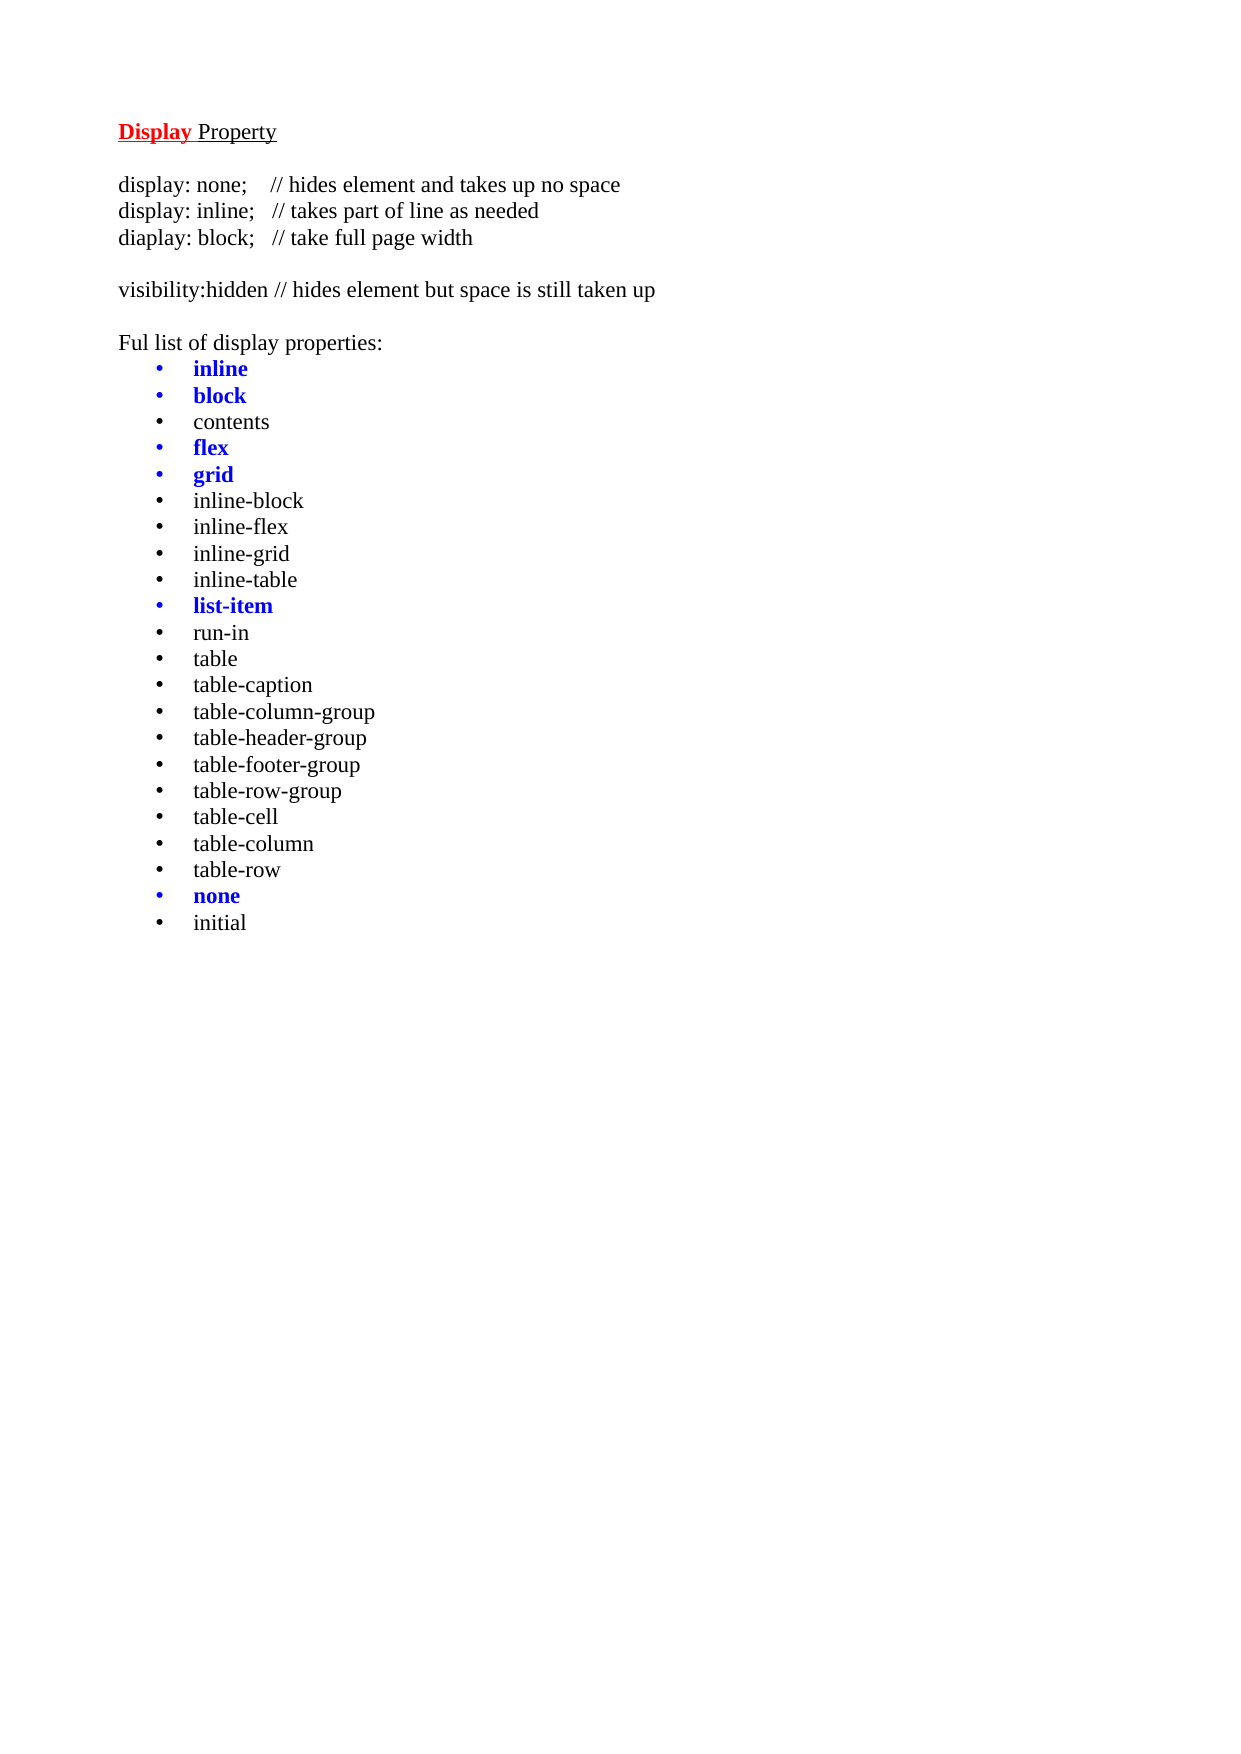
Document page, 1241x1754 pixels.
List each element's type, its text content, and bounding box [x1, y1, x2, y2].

list grid [156, 461, 1122, 487]
list table-cell [156, 803, 1122, 830]
list none [156, 882, 1122, 909]
list table-footer-group [156, 751, 1122, 777]
list table-column [156, 830, 1122, 856]
list table-caption [156, 672, 1122, 698]
list block [156, 382, 1122, 408]
list table-column-group [156, 698, 1122, 724]
text Display Property [118, 118, 1122, 144]
list table-row-group [156, 777, 1122, 803]
list inline-grid [156, 540, 1122, 566]
list table-row [156, 856, 1122, 882]
list list-item [156, 592, 1122, 619]
text display: inline; // takes part of line as needed [118, 197, 1122, 223]
list flex [156, 434, 1122, 461]
text diaplay: block; // take full page width [118, 223, 1122, 250]
text visibility:hidden // hides element but space is still taken up [118, 276, 1122, 303]
list inline-table [156, 566, 1122, 592]
list inline-block [156, 487, 1122, 513]
list contents [156, 408, 1122, 434]
list table [156, 645, 1122, 672]
text display: none; // hides element and takes up no space [118, 171, 1122, 197]
list initial [156, 909, 1122, 935]
list table-header-group [156, 724, 1122, 751]
list run-in [156, 619, 1122, 645]
list inline [156, 355, 1122, 382]
text Ful list of display properties: [118, 329, 1122, 355]
list inline-flex [156, 513, 1122, 540]
